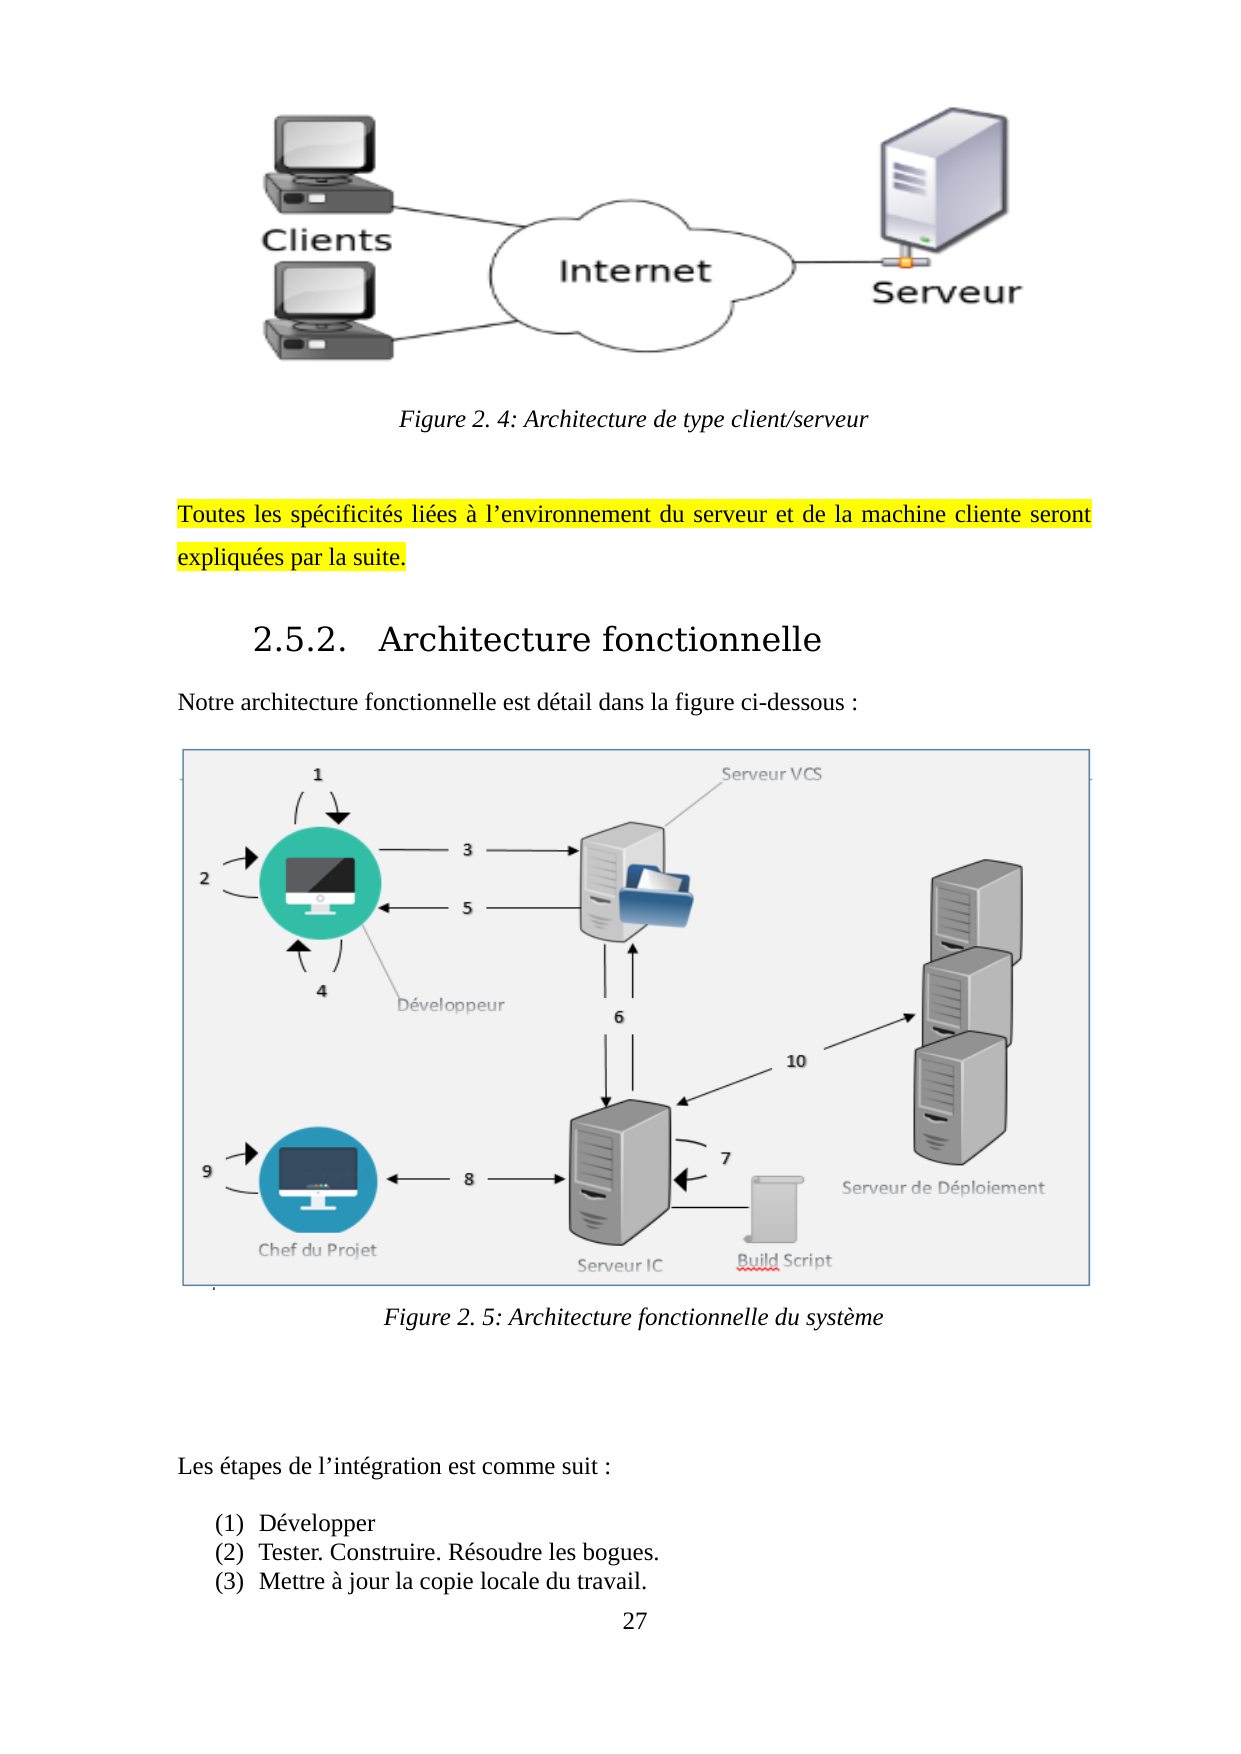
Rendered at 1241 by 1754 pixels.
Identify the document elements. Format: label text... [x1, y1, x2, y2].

text Figure 2. 4: Architecture de type client/serveur [177, 404, 1092, 433]
list Tester. Construire. Résoudre les bogues. [215, 1537, 1092, 1566]
text Figure 2. 5: Architecture fonctionnelle du système [177, 1302, 1092, 1331]
list Mettre à jour la copie locale du travail. [215, 1566, 1092, 1595]
text Toutes les spécificités liées à l’environnement du serveur et de la machine cliente seront expliquées par la suite. [177, 499, 1092, 571]
text Notre architecture fonctionnelle est détail dans la figure ci-dessous : [177, 687, 1092, 716]
text Les étapes de l’intégration est comme suit : [177, 1451, 1092, 1480]
list Architecture fonctionnelle [252, 618, 1092, 658]
list Développer [215, 1508, 1092, 1537]
